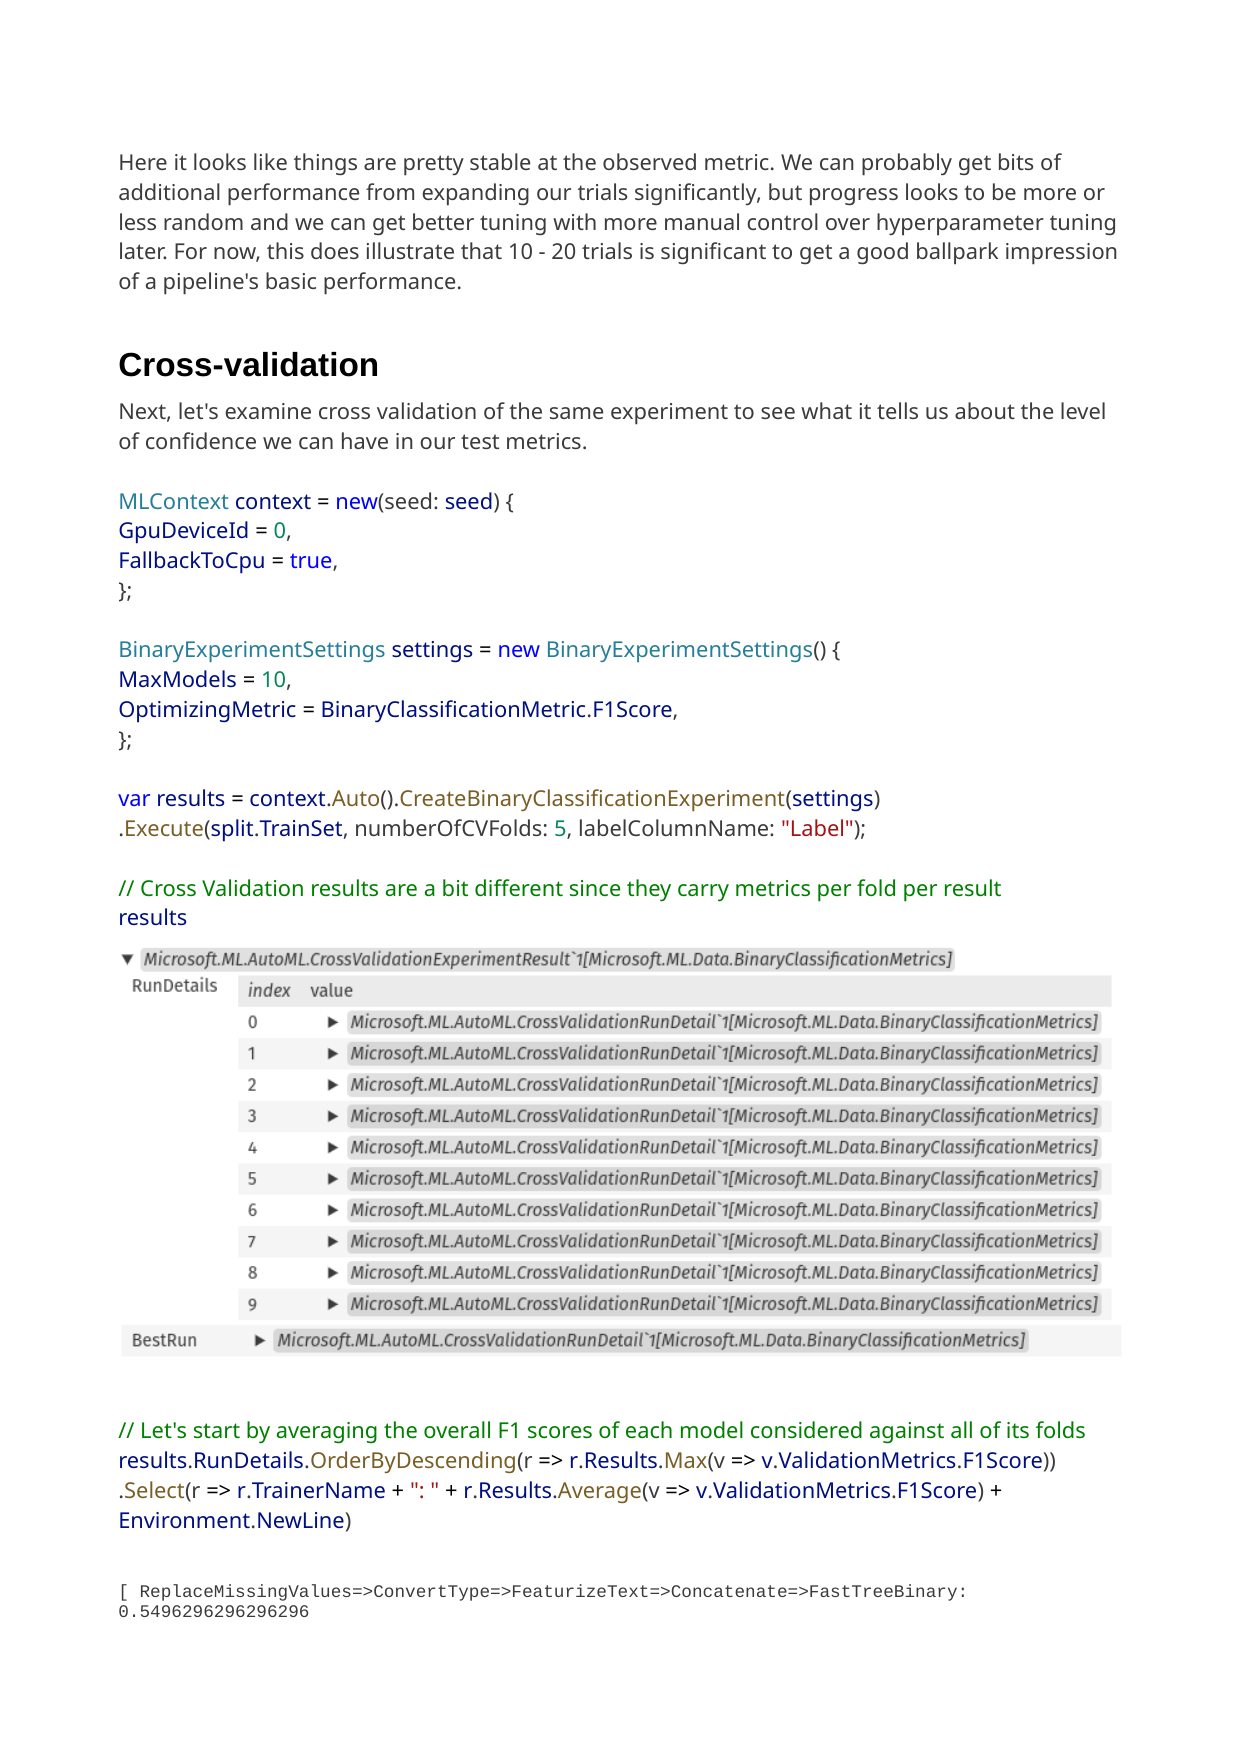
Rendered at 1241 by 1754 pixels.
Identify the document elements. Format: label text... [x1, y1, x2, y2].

subtitle Cross-validation [118, 345, 1122, 384]
text Here it looks like things are pretty stable at the observed metric. We can probably get bits of additional performance from expanding our trials significantly, but progress looks to be more or less random and we can get better tuning with more manual control over hyperparameter tuning later. For now, this does illustrate that 10 - 20 trials is significant to get a good ballpark impression of a pipeline's basic performance. [118, 147, 1122, 296]
text [ ReplaceMissingValues=>ConvertType=>FeaturizeText=>Concatenate=>FastTreeBinary: 0.5496296296296296 [118, 1582, 1122, 1622]
text .Select(r => r.TrainerName + ": " + r.Results.Average(v => v.ValidationMetrics.F1Score) + Environment.NewLine) [118, 1475, 1122, 1535]
text GpuDeviceId = 0, [118, 515, 1122, 545]
text .Execute(split.TrainSet, numberOfCVFolds: 5, labelColumnName: "Label"); [118, 813, 1122, 843]
picture [118, 938, 1123, 1364]
text Next, let's examine cross validation of the same experiment to see what it tells us about the level of confidence we can have in our test metrics. [118, 396, 1122, 456]
text FallbackToCpu = true, [118, 545, 1122, 575]
text results.RunDetails.OrderByDescending(r => r.Results.Max(v => v.ValidationMetrics.F1Score)) [118, 1445, 1122, 1475]
text MaxModels = 10, [118, 664, 1122, 694]
text OptimizingMetric = BinaryClassificationMetric.F1Score, [118, 694, 1122, 724]
text // Cross Validation results are a bit different since they carry metrics per fold per result [118, 873, 1122, 902]
text var results = context.Auto().CreateBinaryClassificationExperiment(settings) [118, 783, 1122, 813]
text MLContext context = new(seed: seed) { [118, 486, 1122, 515]
text }; [118, 575, 1122, 605]
text BinaryExperimentSettings settings = new BinaryExperimentSettings() { [118, 634, 1122, 664]
text }; [118, 724, 1122, 754]
text // Let's start by averaging the overall F1 scores of each model considered against all of its folds [118, 1416, 1122, 1445]
text results [118, 902, 1122, 932]
